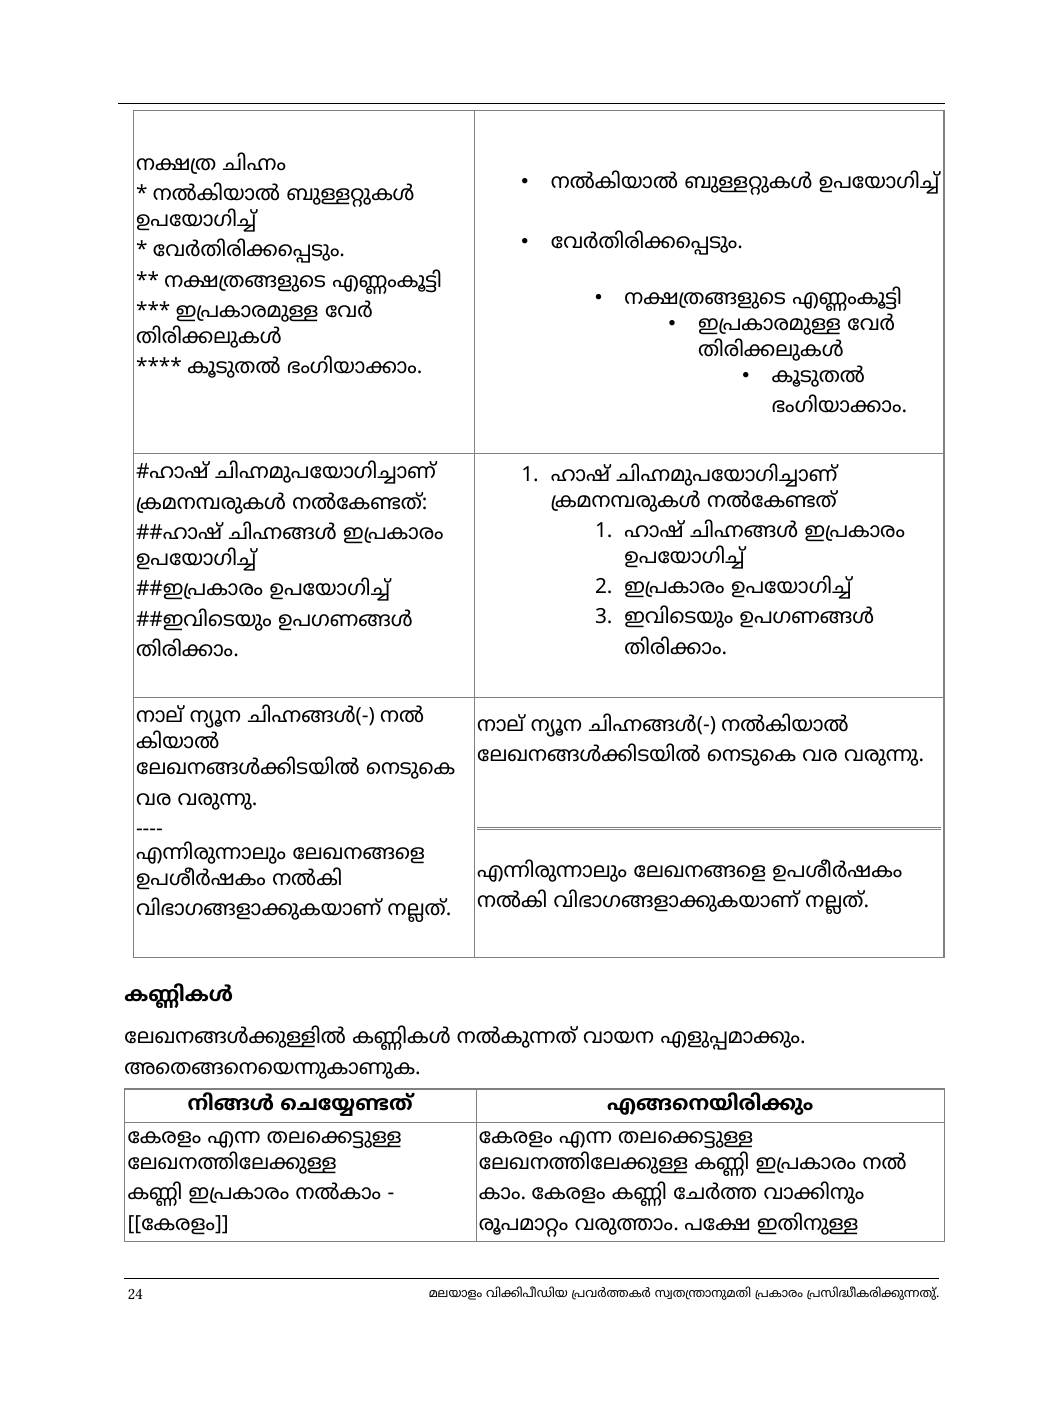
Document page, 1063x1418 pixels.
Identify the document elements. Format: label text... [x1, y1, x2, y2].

table_cell ഹാഷ് ചിഹ്നമുപയോഗിച്ചാണ്‌ ക്രമനമ്പരുകള്‍ നല്‍കേണ്ടത്‌ ഹാഷ് ചിഹ്നങ്ങള്‍ ഇപ്രകാരം ഉപയോഗിച്ച്‌ ഇപ്രകാരം ഉപയോഗിച്ച്‌ ഇവിടെയും ഉപഗണങ്ങള്‍ തിരിക്കാം. [475, 454, 943, 697]
table_header എങ്ങനെയിരിക്കും [477, 1090, 944, 1122]
table_cell കേരളം എന്ന തലക്കെട്ടുള്ള ലേഖനത്തിലേക്കുള്ള കണ്ണി ഇപ്രകാരം നല്‍കാം. കേരളം കണ്ണി ചേർത്ത വാക്കിനും രൂപമാറ്റം വരുത്താം. പക്ഷേ ഇതിനുള്ള [477, 1123, 944, 1241]
table_header നിങ്ങള്‍ ചെയ്യേണ്ടത് [125, 1090, 476, 1122]
subtitle കണ്ണികള്‍ [124, 983, 939, 1009]
table_cell #ഹാഷ് ചിഹ്നമുപയോഗിച്ചാണ്‌ ക്രമനമ്പരുകള്‍ നല്‍കേണ്ടത്‌: ##ഹാഷ് ചിഹ്നങ്ങള്‍ ഇപ്രകാരം ഉപയോഗിച്ച്‌ ##ഇപ്രകാരം ഉപയോഗിച്ച്‌ ##ഇവിടെയും ഉപഗണങ്ങള്‍ തിരിക്കാം. [134, 454, 474, 697]
text ലേഖനങ്ങള്‍ക്കുള്ളില്‍ കണ്ണികള്‍ നല്‍കുന്നത്‌ വായന എളുപ്പമാക്കും. അതെങ്ങനെയെന്നുകാണുക. [124, 1022, 939, 1082]
table_cell വാക്യങ്ങള്‍ക്കു മുന്നില്‍ നക്ഷത്ര ചിഹ്നം നല്‍കിയാല്‍ ബുള്ളറ്റുകള്‍ ഉപയോഗിച്ച്‌ വേര്‍തിരിക്കപ്പെടും. നക്ഷത്രങ്ങളുടെ എണ്ണംകൂട്ടി ഇപ്രകാരമുള്ള വേര്‍തിരിക്കലുകള്‍ കൂടുതല്‍ ഭംഗിയാക്കാം. [475, 111, 943, 453]
table_cell നാല്‌ ന്യൂന ചിഹ്നങ്ങള്‍(-) നല്‍കിയാല്‍ ലേഖനങ്ങള്‍ക്കിടയില്‍ നെടുകെ വര വരുന്നു. എന്നിരുന്നാലും ലേഖനങ്ങളെ ഉപശീർഷകം നല്‍കി വിഭാഗങ്ങളാക്കുകയാണ്‌ നല്ലത്‌. [475, 698, 943, 956]
table_cell നാല്‌ ന്യൂന ചിഹ്നങ്ങള്‍(-) നല്‍കിയാല്‍ ലേഖനങ്ങള്‍ക്കിടയില്‍ നെടുകെ വര വരുന്നു. ---- എന്നിരുന്നാലും ലേഖനങ്ങളെ ഉപശീർഷകം നല്‍കി വിഭാഗങ്ങളാക്കുകയാണ്‌ നല്ലത്‌. [134, 698, 474, 956]
table_cell കേരളം എന്ന തലക്കെട്ടുള്ള ലേഖനത്തിലേക്കുള്ള കണ്ണി ഇപ്രകാരം നല്‍കാം - [[കേരളം]] [125, 1123, 476, 1241]
table_cell നക്ഷത്ര ചിഹ്നം * നല്‍കിയാല്‍ ബുള്ളറ്റുകള്‍ ഉപയോഗിച്ച്‌ * വേര്‍തിരിക്കപ്പെടും. ** നക്ഷത്രങ്ങളുടെ എണ്ണംകൂട്ടി *** ഇപ്രകാരമുള്ള വേര്‍തിരിക്കലുകള്‍ **** കൂടുതല്‍ ഭംഗിയാക്കാം. [134, 111, 474, 453]
